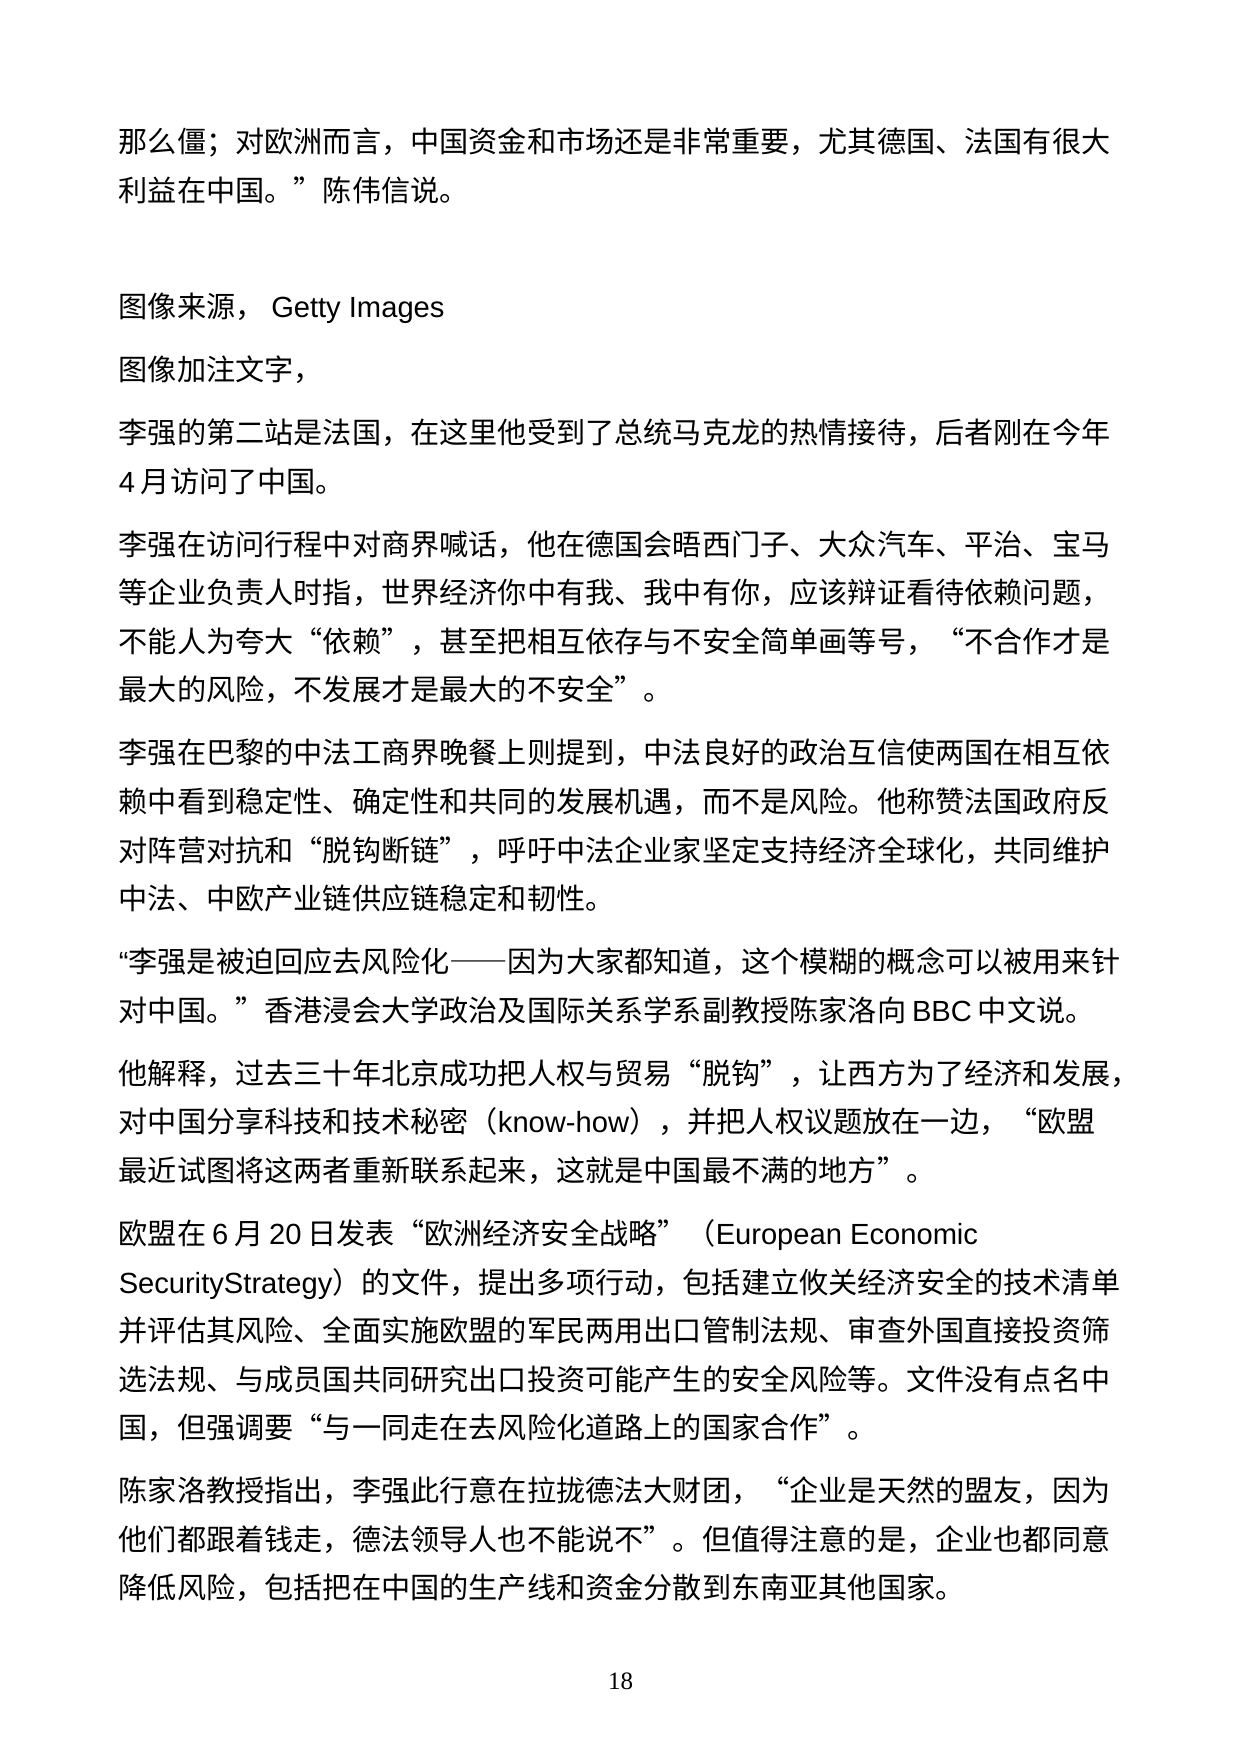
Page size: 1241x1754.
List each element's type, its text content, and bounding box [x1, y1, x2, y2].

text 李强在巴黎的中法工商界晚餐上则提到，中法良好的政治互信使两国在相互依赖中看到稳定性、确定性和共同的发展机遇，而不是风险。他称赞法国政府反对阵营对抗和“脱钩断链”，呼吁中法企业家坚定支持经济全球化，共同维护中法、中欧产业链供应链稳定和韧性。 [118, 730, 1122, 918]
text “李强是被迫回应去风险化——因为大家都知道，这个模糊的概念可以被用来针对中国。”香港浸会大学政治及国际关系学系副教授陈家洛向BBC中文说。 [118, 939, 1122, 1029]
text 陈家洛教授指出，李强此行意在拉拢德法大财团，“企业是天然的盟友，因为他们都跟着钱走，德法领导人也不能说不”。但值得注意的是，企业也都同意降低风险，包括把在中国的生产线和资金分散到东南亚其他国家。 [118, 1468, 1122, 1607]
text 那么僵；对欧洲而言，中国资金和市场还是非常重要，尤其德国、法国有很大利益在中国。”陈伟信说。 [118, 118, 1122, 209]
text 欧盟在6月20日发表“欧洲经济安全战略”（European Economic SecurityStrategy）的文件，提出多项行动，包括建立攸关经济安全的技术清单并评估其风险、全面实施欧盟的军民两用出口管制法规、审查外国直接投资筛选法规、与成员国共同研究出口投资可能产生的安全风险等。文件没有点名中国，但强调要“与一同走在去风险化道路上的国家合作”。 [118, 1211, 1122, 1447]
text 李强在访问行程中对商界喊话，他在德国会晤西门子、大众汽车、平治、宝马等企业负责人时指，世界经济你中有我、我中有你，应该辩证看待依赖问题，不能人为夸大“依赖”，甚至把相互依存与不安全简单画等号，“不合作才是最大的风险，不发展才是最大的不安全”。 [118, 521, 1122, 709]
text 他解释，过去三十年北京成功把人权与贸易“脱钩”，让西方为了经济和发展，对中国分享科技和技术秘密（know-how），并把人权议题放在一边，“欧盟最近试图将这两者重新联系起来，这就是中国最不满的地方”。 [118, 1050, 1122, 1190]
text 图像加注文字， [118, 346, 1122, 389]
text 李强的第二站是法国，在这里他受到了总统马克龙的热情接待，后者刚在今年4月访问了中国。 [118, 409, 1122, 500]
text 图像来源， Getty Images [118, 283, 1122, 326]
